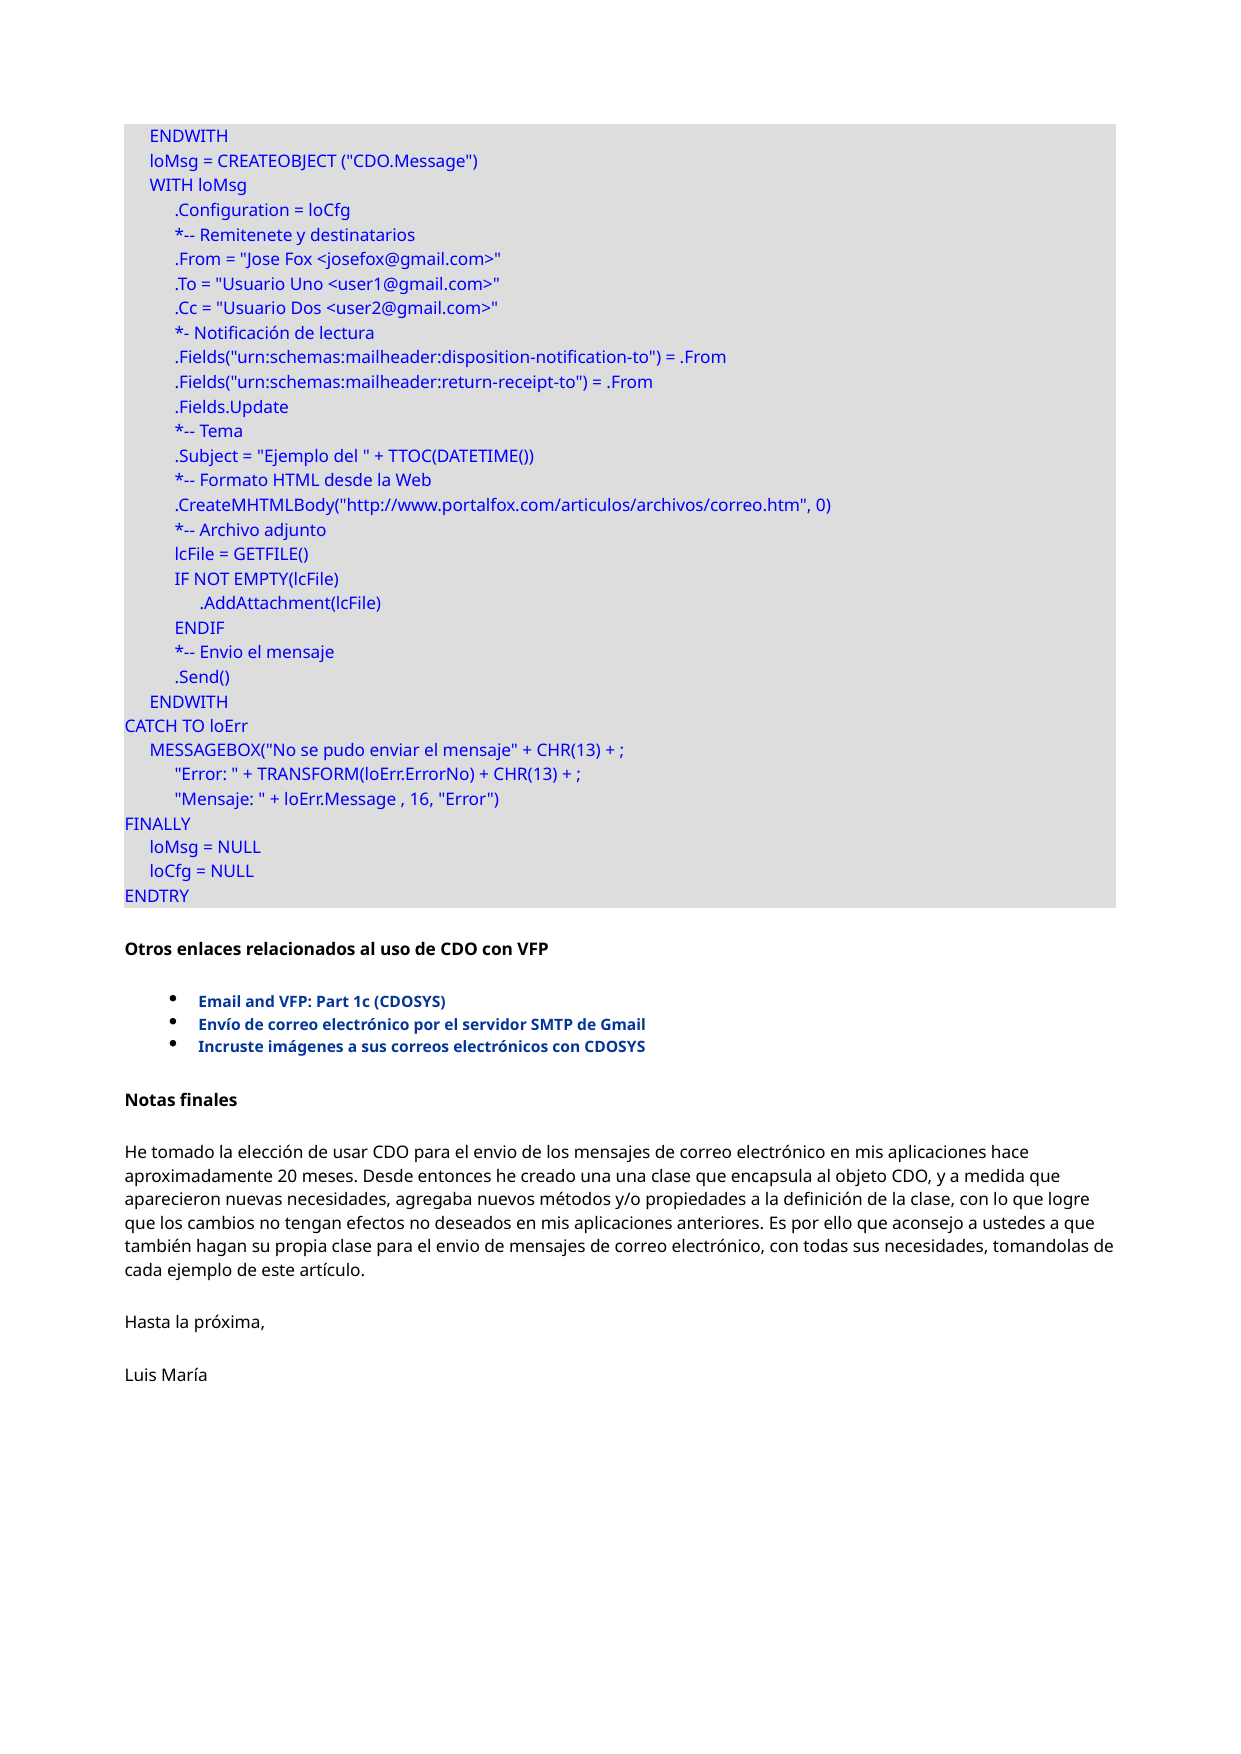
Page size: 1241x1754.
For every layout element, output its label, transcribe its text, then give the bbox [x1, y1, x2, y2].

table_header [118, 1423, 1122, 1451]
table_cell ENDWITH loMsg = CREATEOBJECT ("CDO.Message") WITH loMsg .Configuration = loCfg *-- Remitenete y destinatarios .From = "Jose Fox <josefox@gmail.com>" .To = "Usuario Uno <user1@gmail.com>" .Cc = "Usuario Dos <user2@gmail.com>" *- Notificación de lectura .Fields("urn:schemas:mailheader:disposition-notification-to") = .From .Fields("urn:schemas:mailheader:return-receipt-to") = .From .Fields.Update *-- Tema .Subject = "Ejemplo del " + TTOC(DATETIME()) *-- Formato HTML desde la Web .CreateMHTMLBody("http://www.portalfox.com/articulos/archivos/correo.htm", 0) *-- Archivo adjunto lcFile = GETFILE() IF NOT EMPTY(lcFile) .AddAttachment(lcFile) ENDIF *-- Envio el mensaje .Send() ENDWITH CATCH TO loErr MESSAGEBOX("No se pudo enviar el mensaje" + CHR(13) + ; "Error: " + TRANSFORM(loErr.ErrorNo) + CHR(13) + ; "Mensaje: " + loErr.Message , 16, "Error") FINALLY loMsg = NULL loCfg = NULL ENDTRY Otros enlaces relacionados al uso de CDO con VFP Email and VFP: Part 1c (CDOSYS) Envío de correo electrónico por el servidor SMTP de Gmail Incruste imágenes a sus correos electrónicos con CDOSYS Notas finales He tomado la elección de usar CDO para el envio de los mensajes de correo electrónico en mis aplicaciones hace aproximadamente 20 meses. Desde entonces he creado una una clase que encapsula al objeto CDO, y a medida que aparecieron nuevas necesidades, agregaba nuevos métodos y/o propiedades a la definición de la clase, con lo que logre que los cambios no tengan efectos no deseados en mis aplicaciones anteriores. Es por ello que aconsejo a ustedes a que también hagan su propia clase para el envio de mensajes de correo electrónico, con todas sus necesidades, tomandolas de cada ejemplo de este artículo. Hasta la próxima, Luis María [118, 118, 1122, 1423]
table_cell [118, 1451, 1122, 1456]
